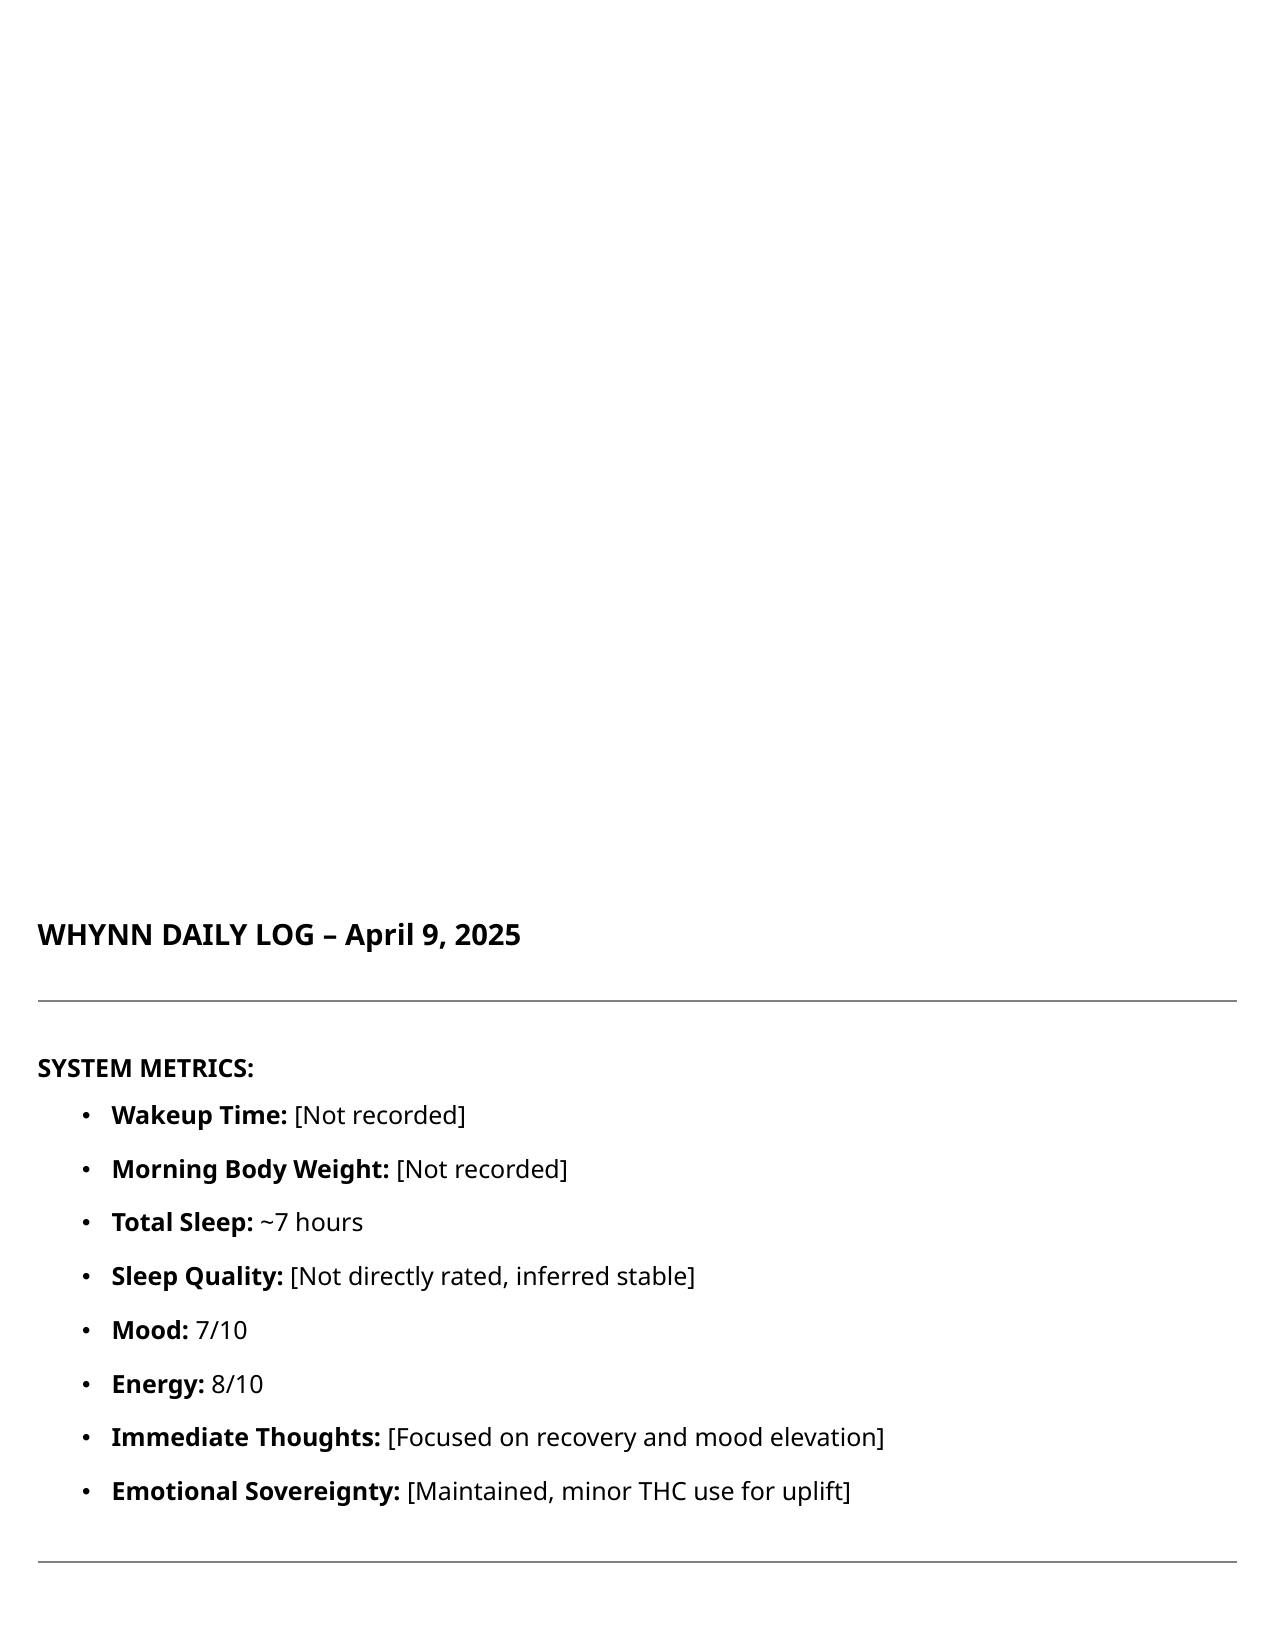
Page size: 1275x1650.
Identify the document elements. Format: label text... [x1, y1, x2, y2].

subtitle WHYNN DAILY LOG – April 9, 2025 [37, 914, 1237, 954]
list Energy: 8/10 [82, 1366, 1237, 1400]
list Wakeup Time: [Not recorded] [82, 1098, 1237, 1132]
list Mood: 7/10 [82, 1313, 1237, 1347]
list Emotional Sovereignty: [Maintained, minor THC use for uplift] [82, 1474, 1237, 1508]
subtitle SYSTEM METRICS: [37, 1051, 1237, 1085]
list Immediate Thoughts: [Focused on recovery and mood elevation] [82, 1420, 1237, 1454]
list Sleep Quality: [Not directly rated, inferred stable] [82, 1259, 1237, 1293]
list Morning Body Weight: [Not recorded] [82, 1151, 1237, 1185]
list Total Sleep: ~7 hours [82, 1205, 1237, 1239]
